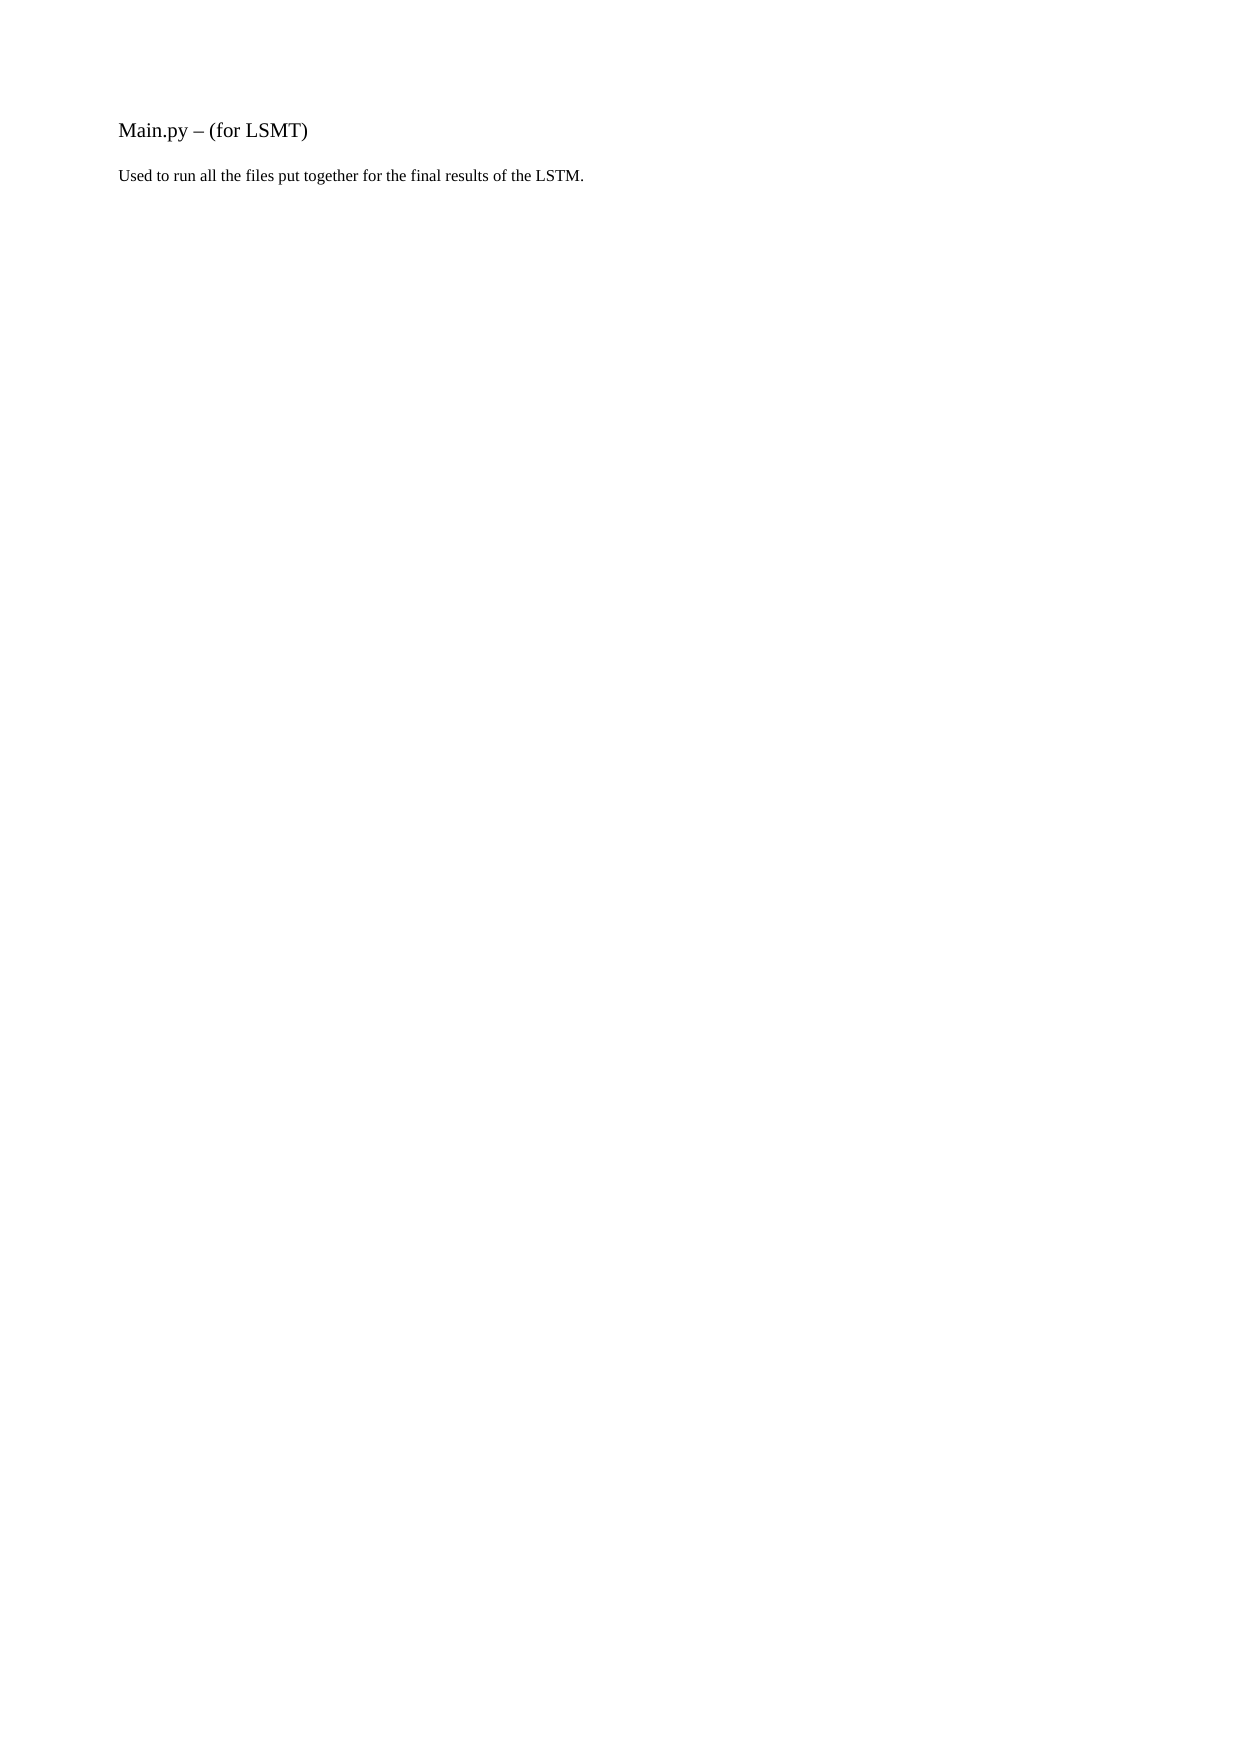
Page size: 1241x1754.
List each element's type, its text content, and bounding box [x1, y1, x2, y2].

text Main.py – (for LSMT) [118, 118, 1122, 142]
text Used to run all the files put together for the final results of the LSTM. [118, 166, 1122, 185]
